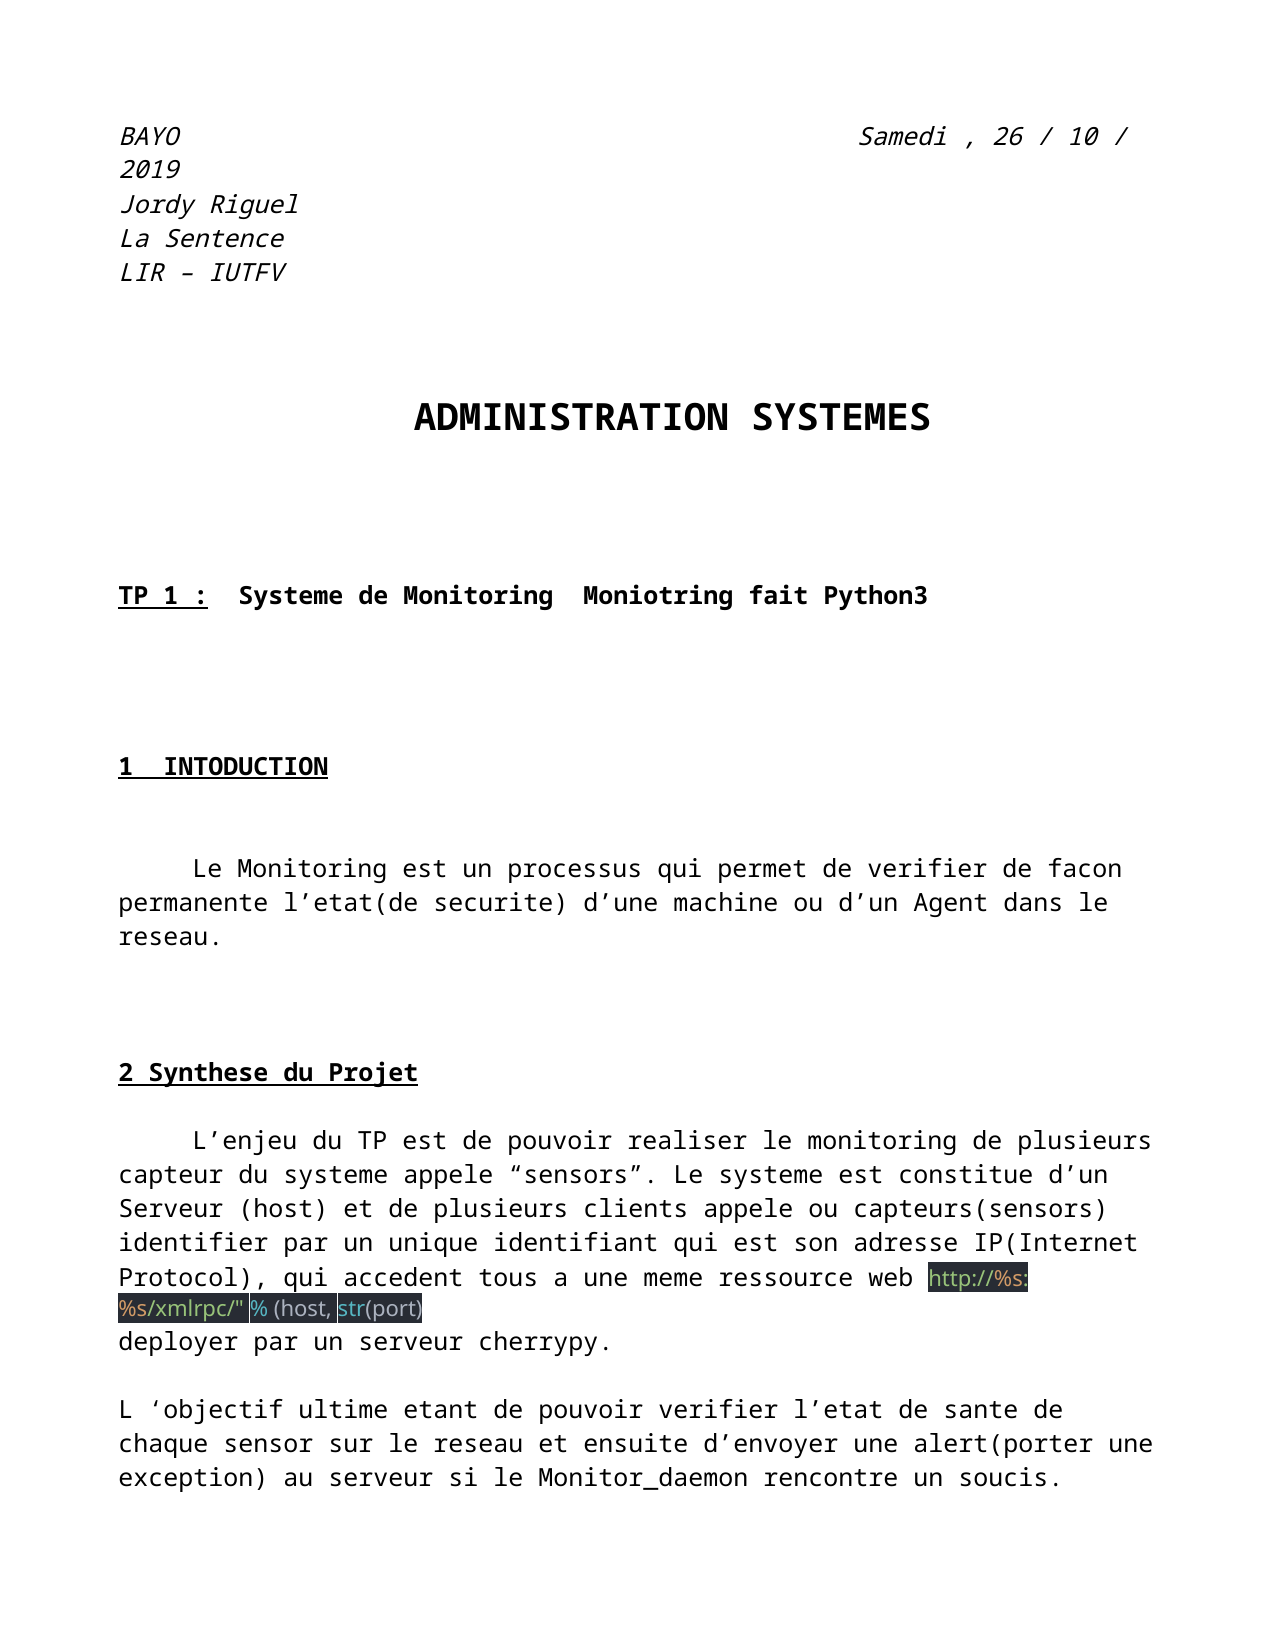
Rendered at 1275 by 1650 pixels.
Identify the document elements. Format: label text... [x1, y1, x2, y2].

text 2 Synthese du Projet [118, 1055, 1157, 1089]
text Le Monitoring est un processus qui permet de verifier de facon permanente l’etat(de securite) d’une machine ou d’un Agent dans le reseau. [118, 850, 1157, 953]
text ADMINISTRATION SYSTEMES [118, 391, 1157, 442]
text LIR – IUTFV [118, 254, 1157, 288]
text La Sentence [118, 220, 1157, 254]
text deployer par un serveur cherrypy. [118, 1323, 1157, 1357]
text 1 INTODUCTION [118, 748, 1157, 782]
text L’enjeu du TP est de pouvoir realiser le monitoring de plusieurs capteur du systeme appele “sensors”. Le systeme est constitue d’un Serveur (host) et de plusieurs clients appele ou capteurs(sensors) identifier par un unique identifiant qui est son adresse IP(Internet Protocol), qui accedent tous a une meme ressource web http://%s:%s/xmlrpc/" % (host, str(port) [118, 1123, 1157, 1323]
text BAYO Samedi , 26 / 10 / 2019 [118, 118, 1157, 186]
text TP 1 : Systeme de Monitoring Moniotring fait Python3 [118, 578, 1157, 612]
text Jordy Riguel [118, 186, 1157, 220]
text L ‘objectif ultime etant de pouvoir verifier l’etat de sante de chaque sensor sur le reseau et ensuite d’envoyer une alert(porter une exception) au serveur si le Monitor_daemon rencontre un soucis. [118, 1391, 1157, 1494]
